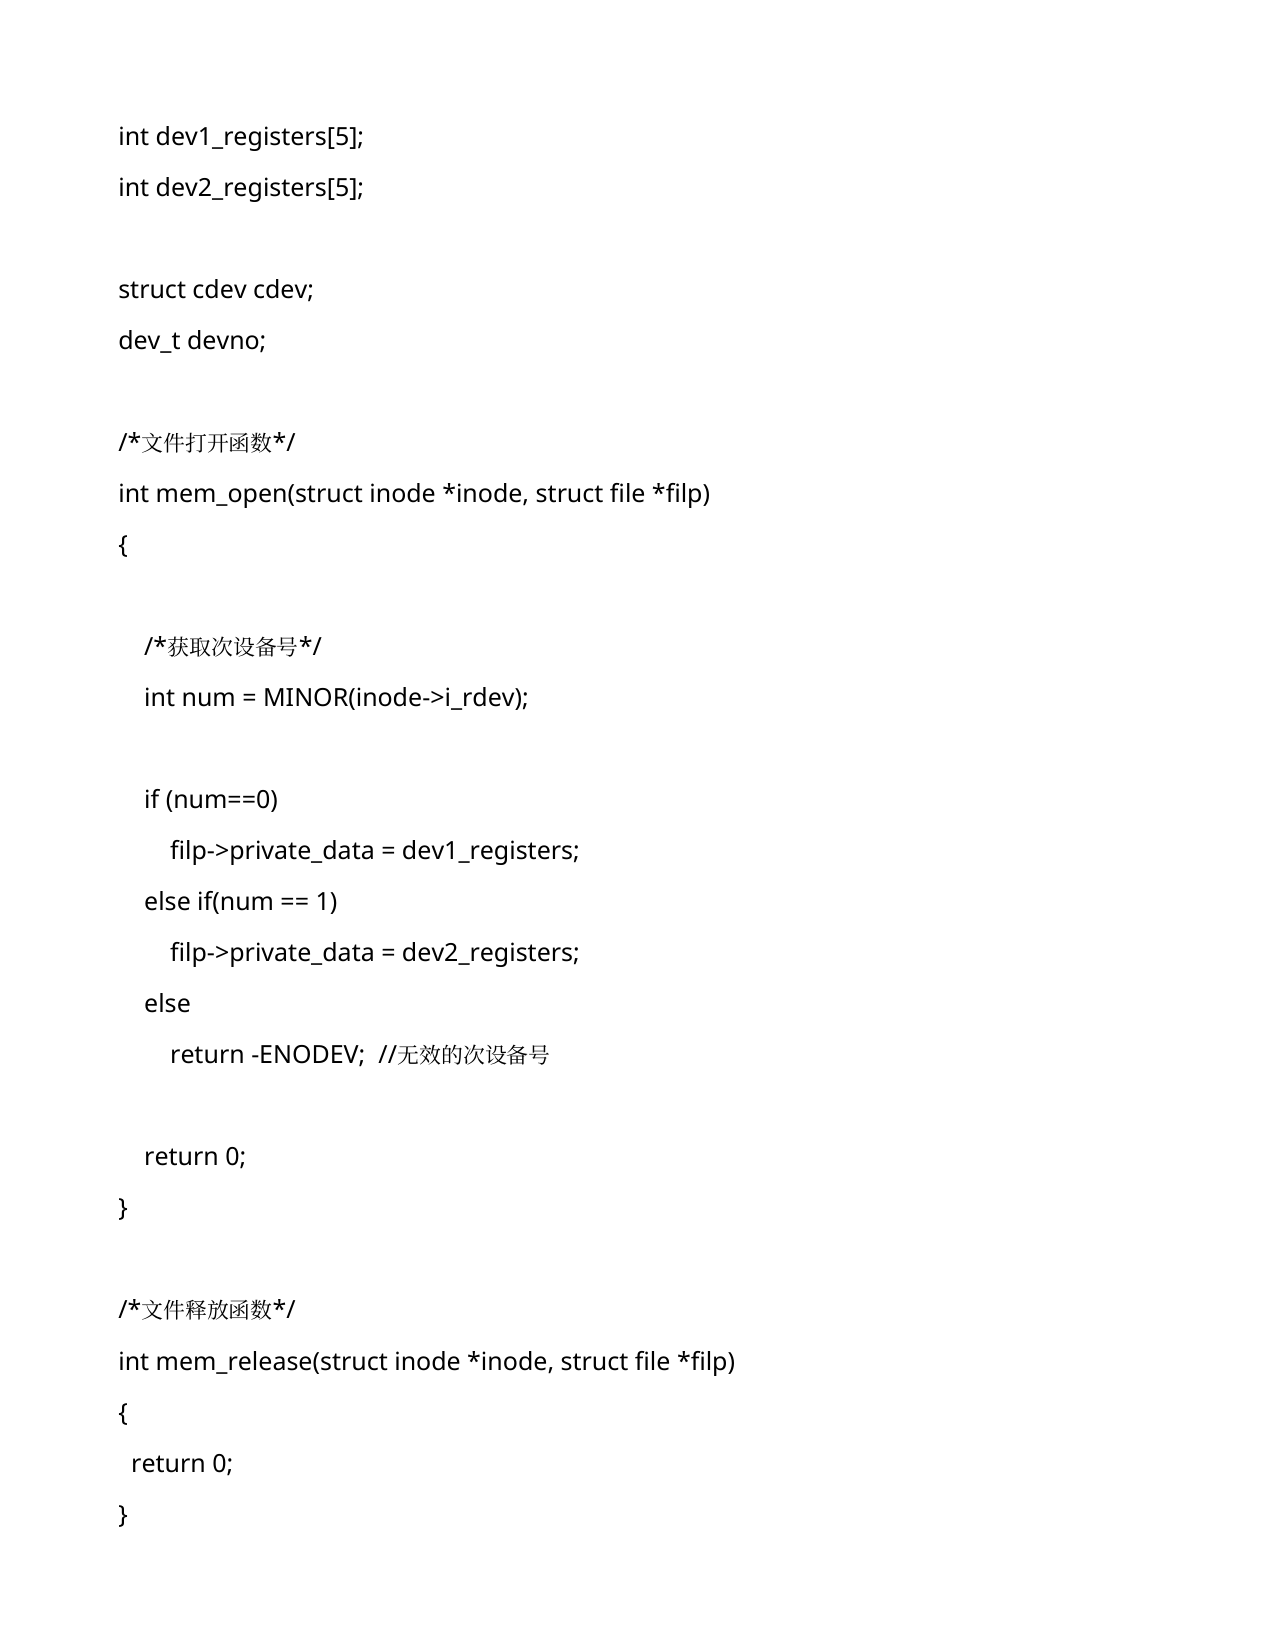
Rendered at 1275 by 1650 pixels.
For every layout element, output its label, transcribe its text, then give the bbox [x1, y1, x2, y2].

text dev_t devno; [118, 322, 1157, 356]
text /*文件打开函数*/ [118, 424, 1157, 458]
text } [118, 1496, 1157, 1530]
text return -ENODEV; //无效的次设备号 [118, 1037, 1157, 1071]
text if (num==0) [118, 782, 1157, 816]
text { [118, 526, 1157, 561]
text else if(num == 1) [118, 884, 1157, 918]
text } [118, 1190, 1157, 1224]
text int mem_release(struct inode *inode, struct file *filp) [118, 1343, 1157, 1377]
text return 0; [118, 1139, 1157, 1173]
text { [118, 1394, 1157, 1428]
text int dev1_registers[5]; [118, 118, 1157, 152]
text return 0; [118, 1445, 1157, 1479]
text int mem_open(struct inode *inode, struct file *filp) [118, 475, 1157, 509]
text filp->private_data = dev1_registers; [118, 833, 1157, 867]
text filp->private_data = dev2_registers; [118, 935, 1157, 969]
text int dev2_registers[5]; [118, 169, 1157, 203]
text /*获取次设备号*/ [118, 628, 1157, 663]
text int num = MINOR(inode->i_rdev); [118, 679, 1157, 714]
text /*文件释放函数*/ [118, 1292, 1157, 1326]
text struct cdev cdev; [118, 271, 1157, 305]
text else [118, 986, 1157, 1020]
